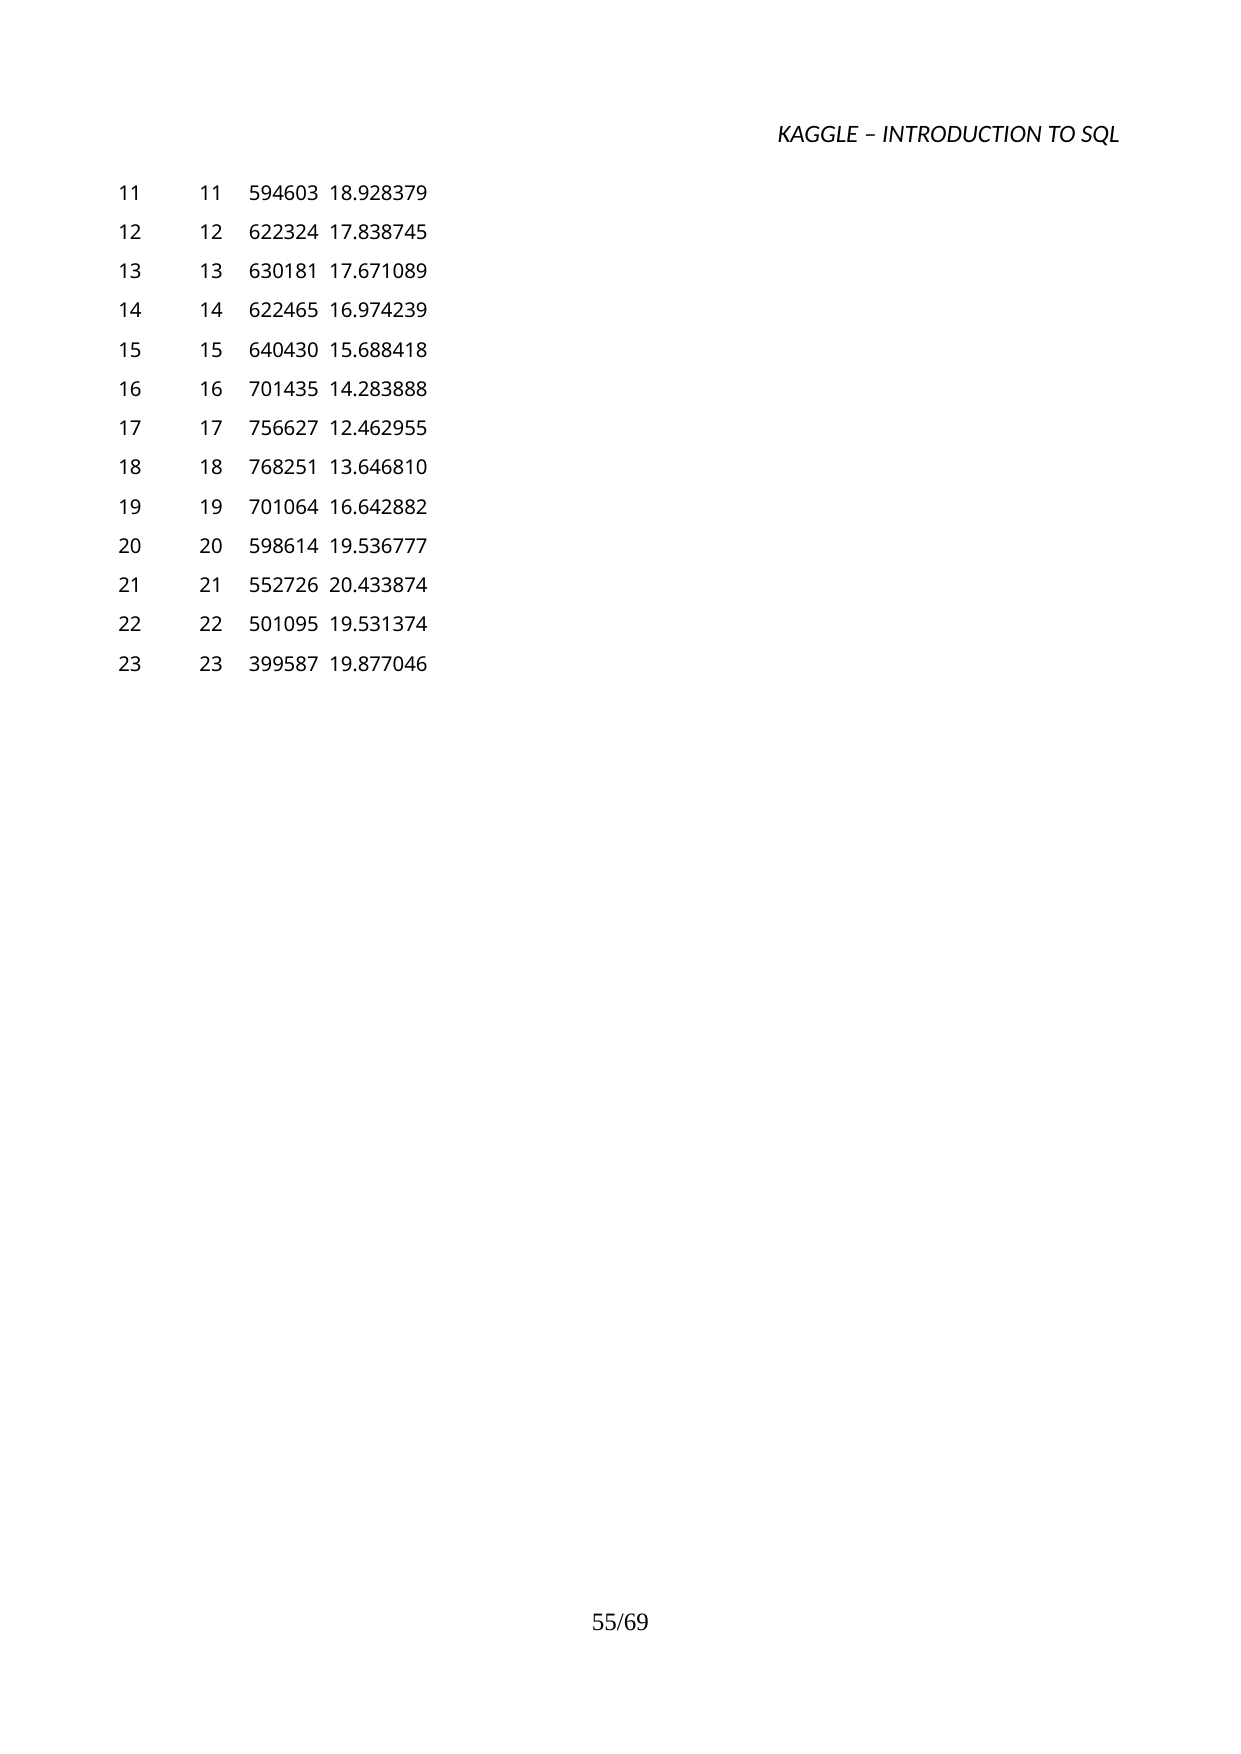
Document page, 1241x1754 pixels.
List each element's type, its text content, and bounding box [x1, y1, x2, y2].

text 20 20 598614 19.536777 [118, 532, 1122, 559]
text 12 12 622324 17.838745 [118, 217, 1122, 245]
text 16 16 701435 14.283888 [118, 374, 1122, 402]
text 19 19 701064 16.642882 [118, 492, 1122, 520]
text 11 11 594603 18.928379 [118, 178, 1122, 206]
text 13 13 630181 17.671089 [118, 257, 1122, 284]
text 23 23 399587 19.877046 [118, 649, 1122, 677]
text 15 15 640430 15.688418 [118, 335, 1122, 363]
text 21 21 552726 20.433874 [118, 571, 1122, 598]
text 17 17 756627 12.462955 [118, 414, 1122, 441]
text 18 18 768251 13.646810 [118, 453, 1122, 481]
text 14 14 622465 16.974239 [118, 296, 1122, 324]
text 22 22 501095 19.531374 [118, 610, 1122, 638]
